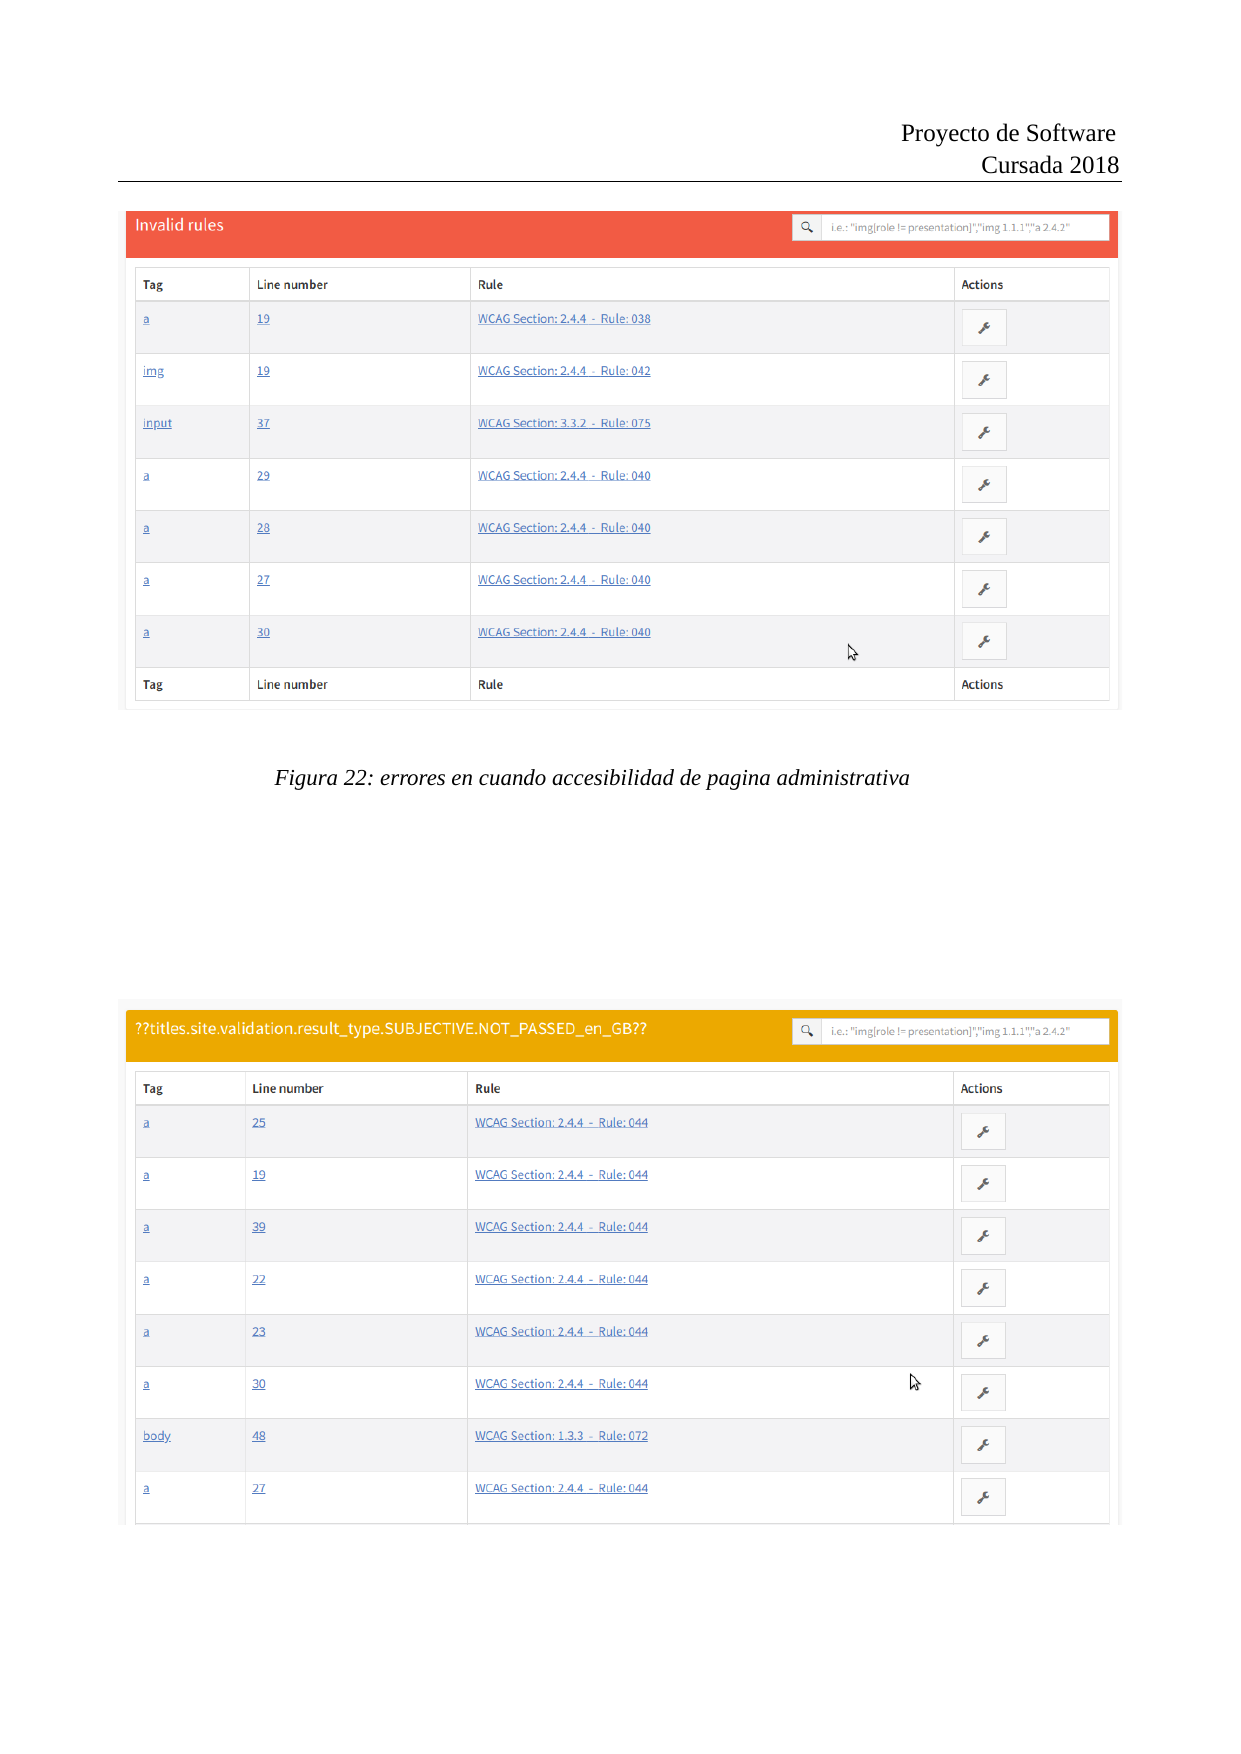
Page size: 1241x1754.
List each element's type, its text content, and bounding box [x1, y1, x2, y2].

picture [118, 211, 1123, 710]
picture [118, 999, 1123, 1525]
text Figura 22: errores en cuando accesibilidad de pagina administrativa [118, 762, 1122, 791]
